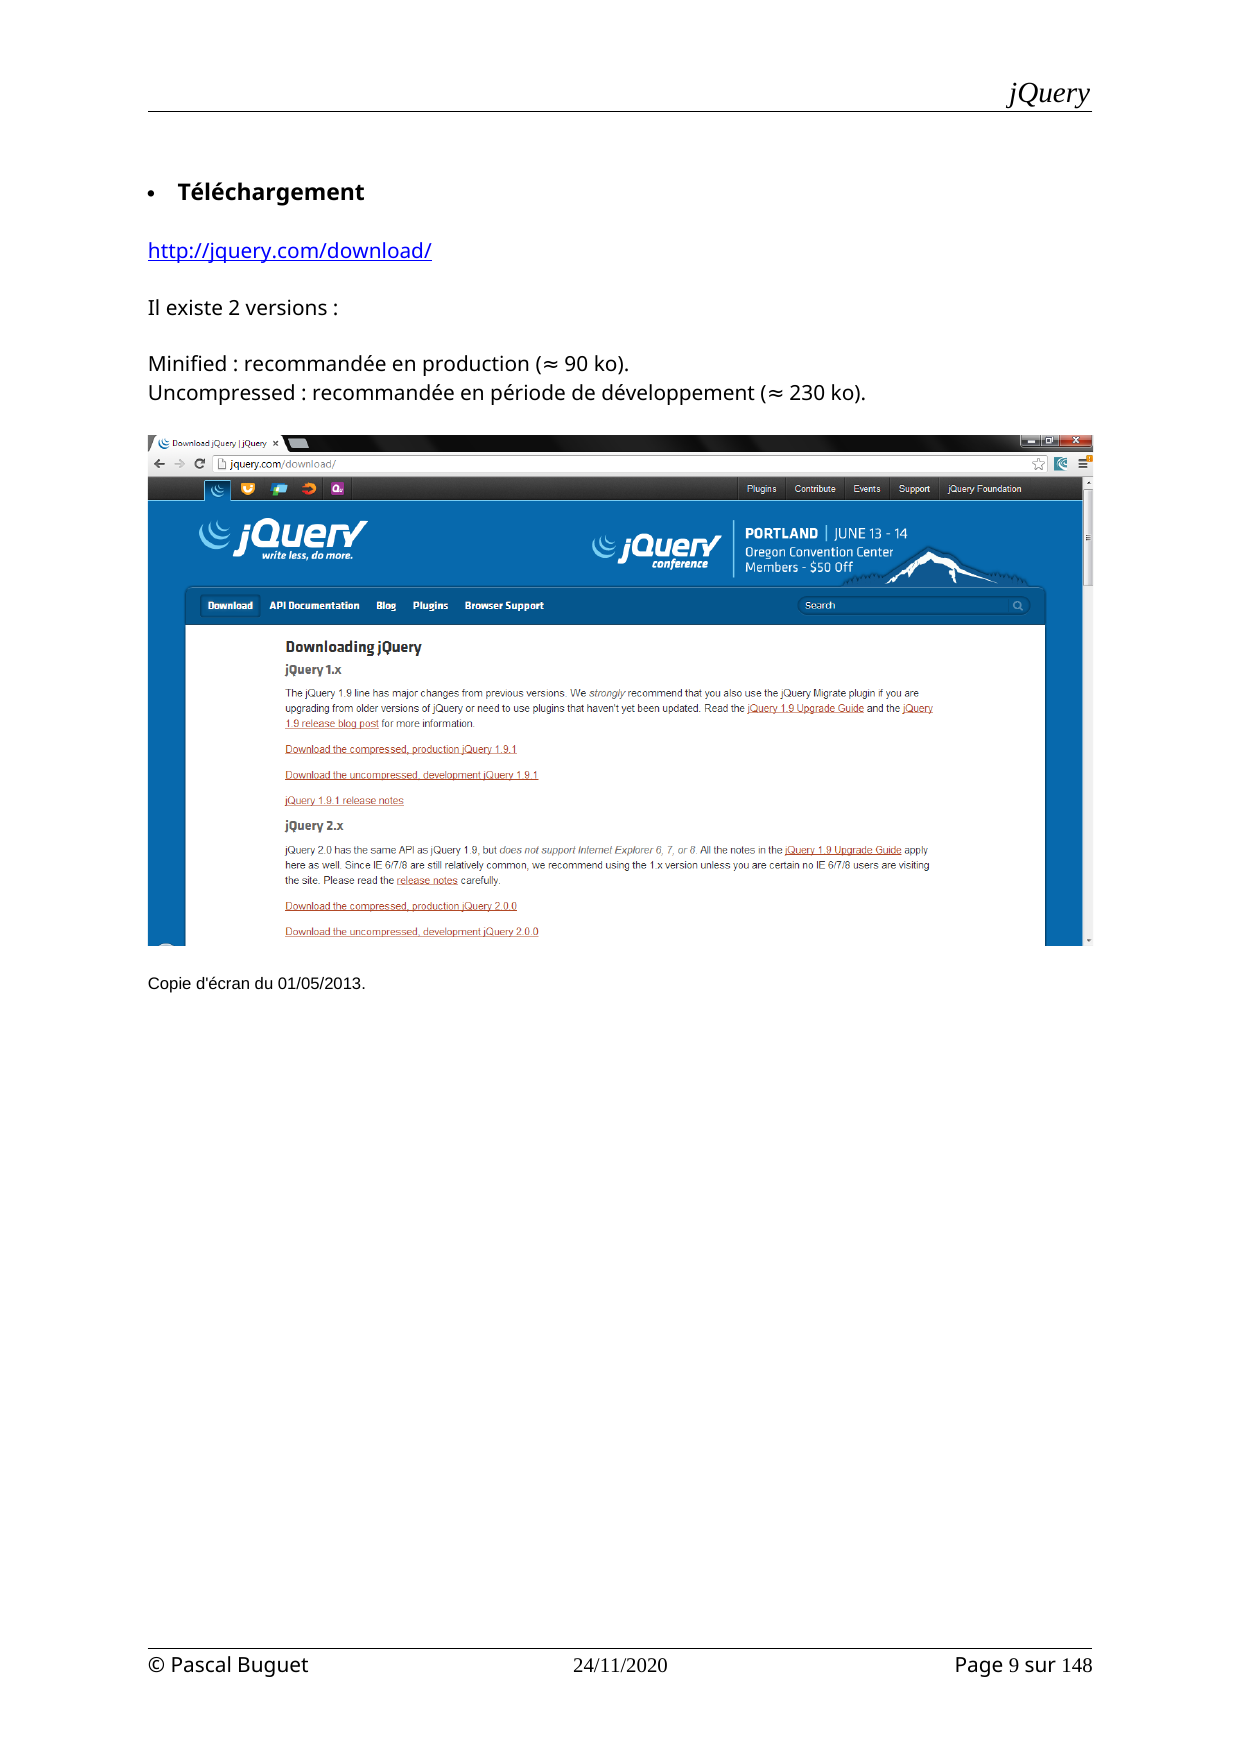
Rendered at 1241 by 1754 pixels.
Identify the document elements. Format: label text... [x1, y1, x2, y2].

text Copie d'écran du 01/05/2013. [148, 974, 1092, 993]
text http://jquery.com/download/ [148, 236, 1092, 264]
text Uncompressed : recommandée en période de développement (≈ 230 ko). [148, 378, 1092, 406]
text Minified : recommandée en production (≈ 90 ko). [148, 349, 1092, 378]
list Téléchargement [148, 176, 1092, 207]
text Il existe 2 versions : [148, 293, 1092, 321]
picture [147, 435, 1094, 946]
